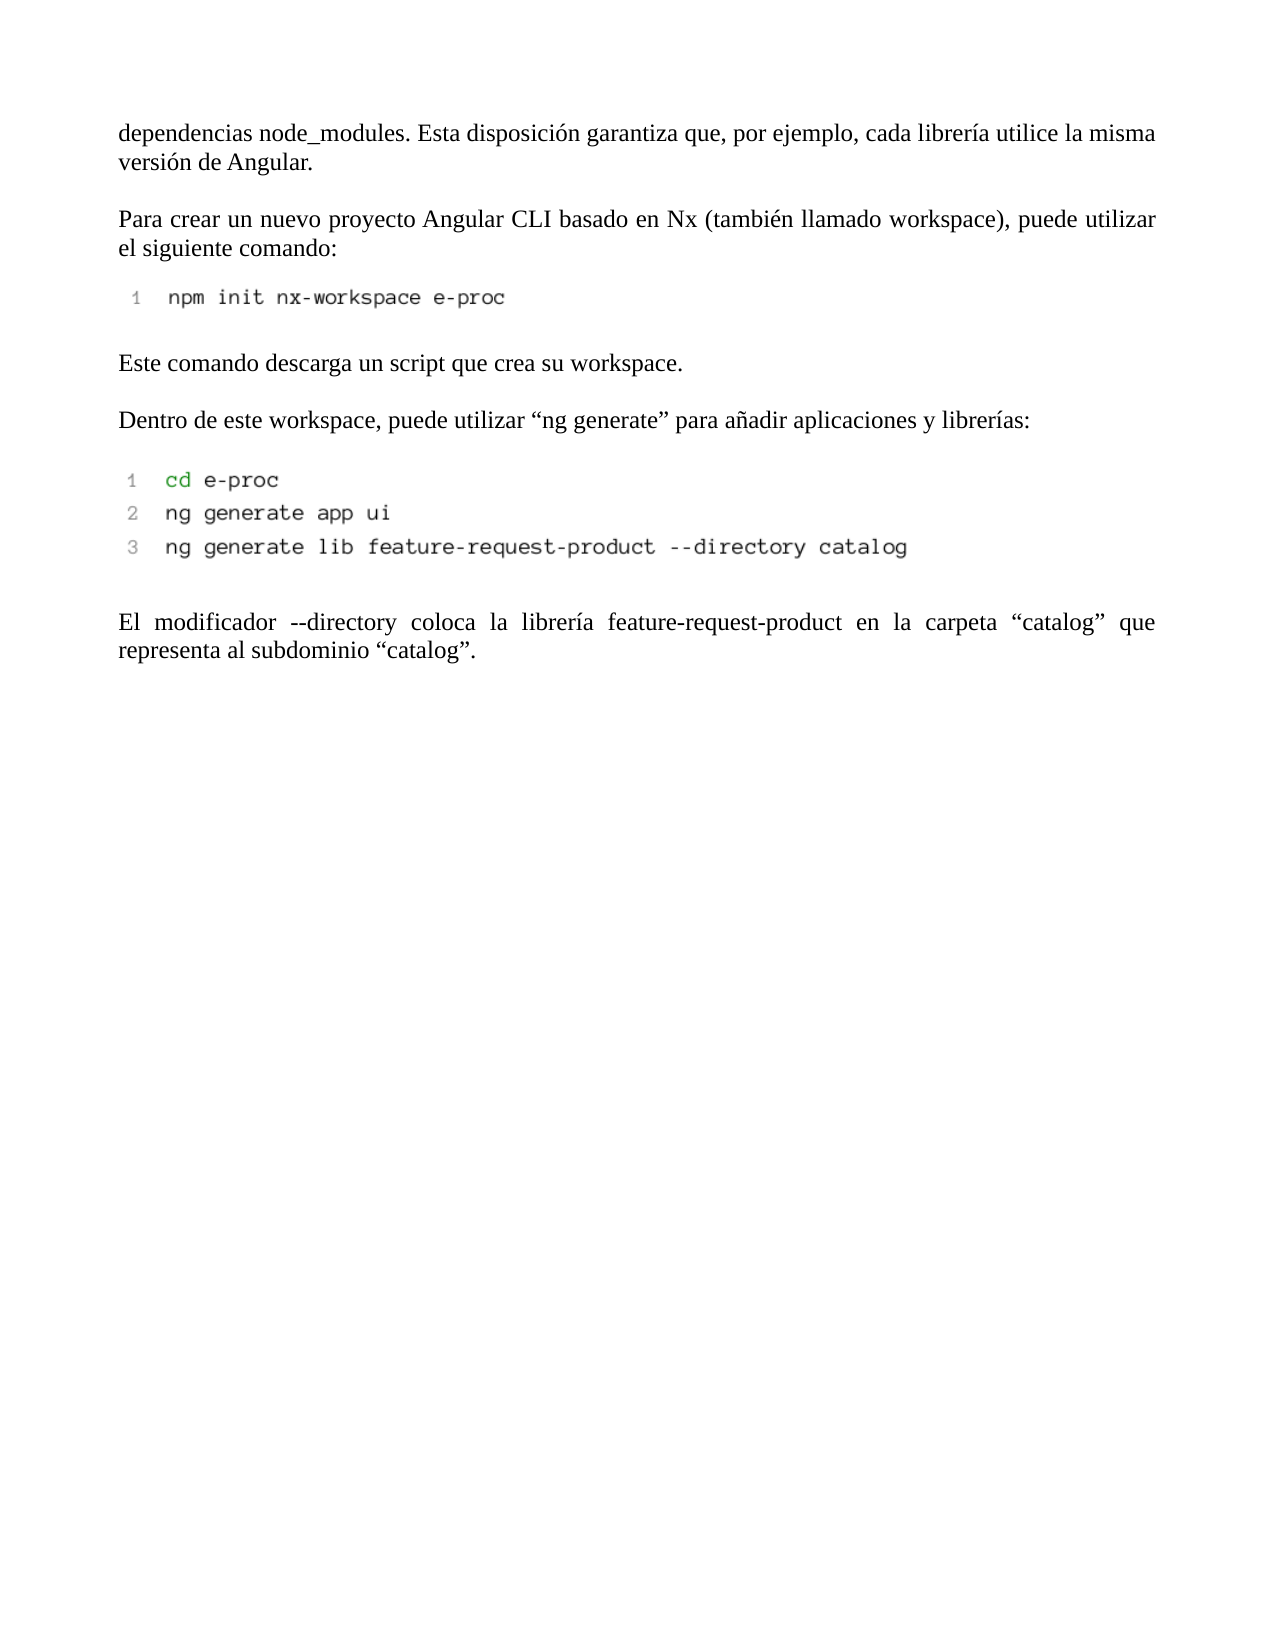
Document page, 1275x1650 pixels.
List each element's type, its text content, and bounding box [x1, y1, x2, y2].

picture [122, 272, 523, 323]
text Este comando descarga un script que crea su workspace. [118, 348, 1157, 377]
text Dentro de este workspace, puede utilizar “ng generate” para añadir aplicaciones y librerías: [118, 406, 1157, 434]
text Para crear un nuevo proyecto Angular CLI basado en Nx (también llamado workspace), puede utilizar el siguiente comando: [118, 204, 1157, 262]
picture [116, 466, 920, 572]
text El modificador --directory coloca la librería feature-request-product en la carpeta “catalog” que representa al subdominio “catalog”. [118, 607, 1157, 664]
text dependencias node_modules. Esta disposición garantiza que, por ejemplo, cada librería utilice la misma versión de Angular. [118, 118, 1157, 176]
